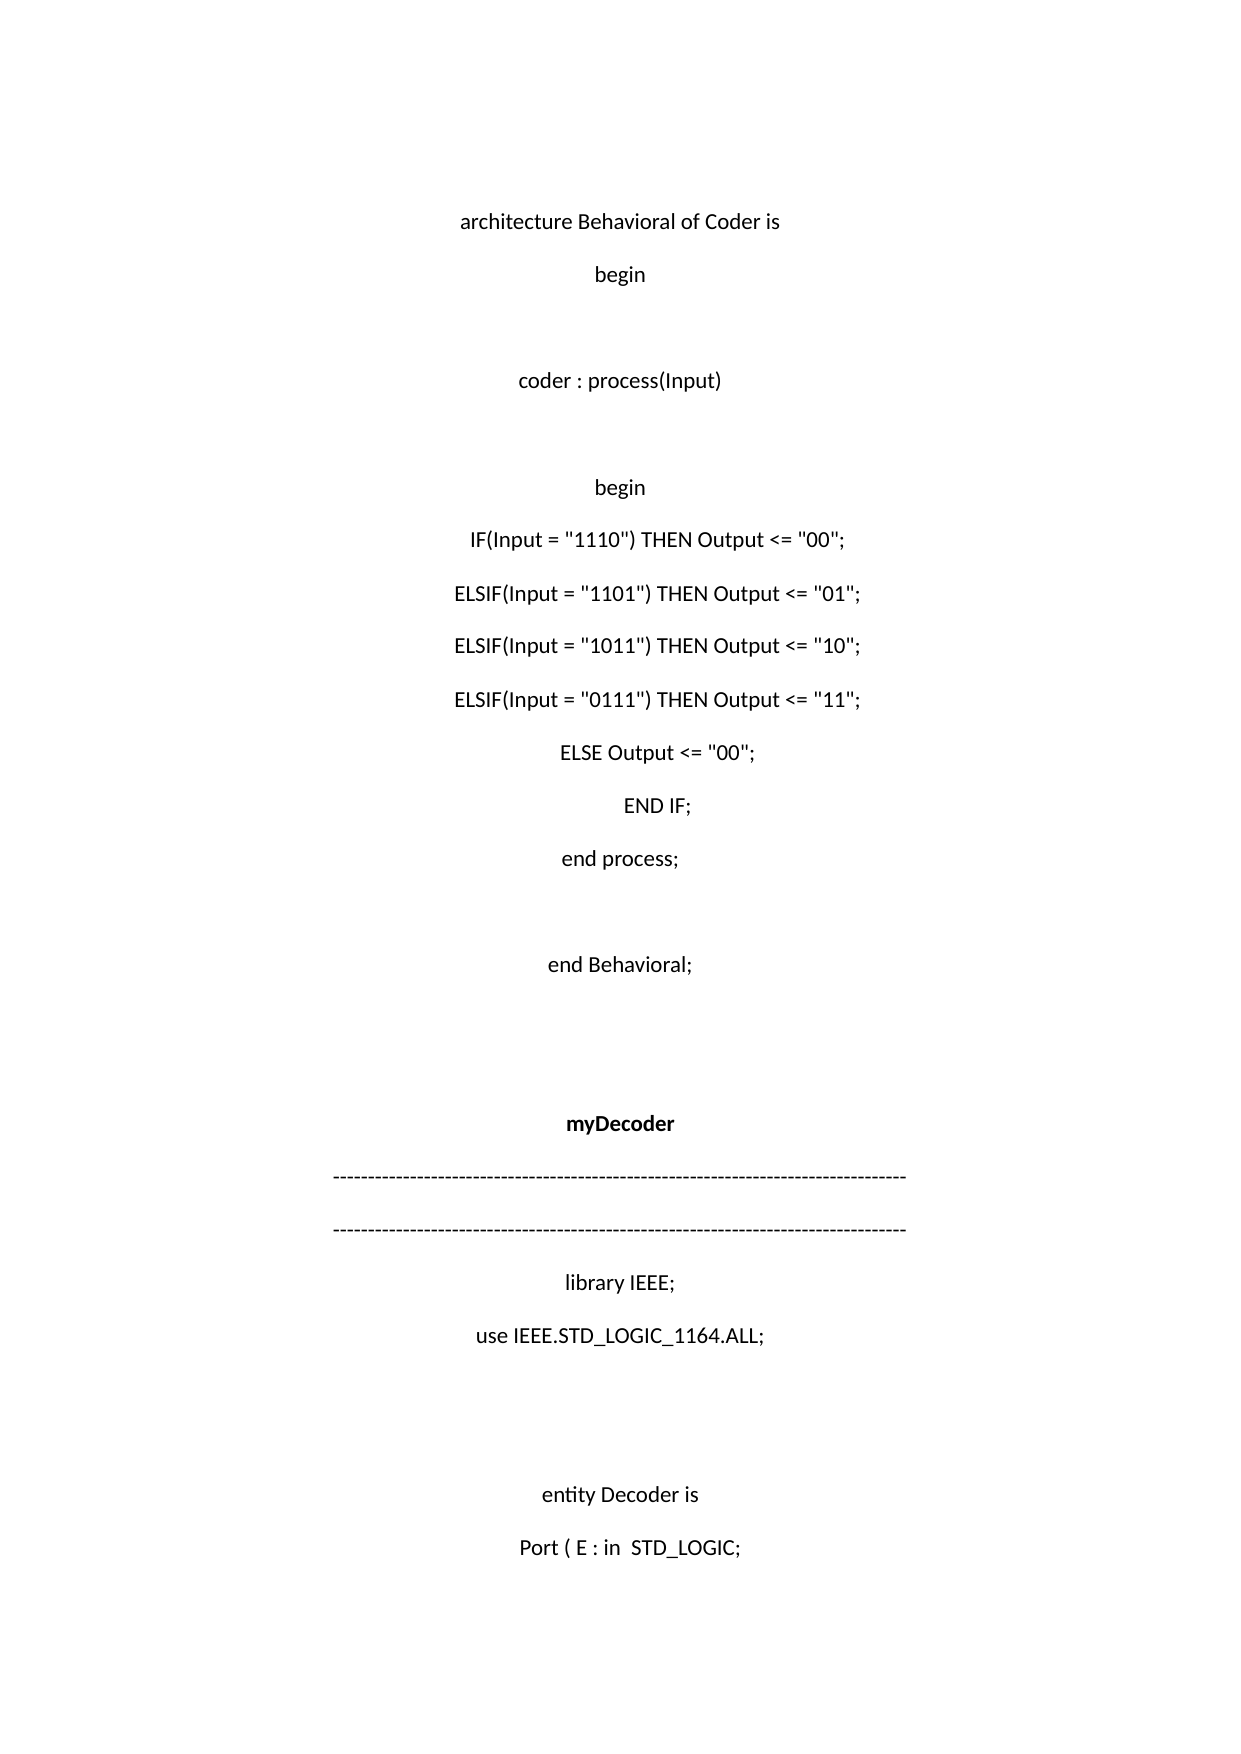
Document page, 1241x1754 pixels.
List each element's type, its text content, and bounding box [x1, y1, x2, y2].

text begin [187, 473, 1053, 501]
text END IF; [187, 791, 1053, 819]
text library IEEE; [187, 1268, 1053, 1296]
text Port ( E : in STD_LOGIC; [187, 1533, 1053, 1561]
text entity Decoder is [187, 1480, 1053, 1508]
text use IEEE.STD_LOGIC_1164.ALL; [187, 1321, 1053, 1349]
text ELSE Output <= "00"; [187, 738, 1053, 766]
text ELSIF(Input = "0111") THEN Output <= "11"; [187, 685, 1053, 713]
text IF(Input = "1110") THEN Output <= "00"; [187, 526, 1053, 554]
text begin [187, 261, 1053, 288]
text myDecoder [187, 1109, 1053, 1137]
text ---------------------------------------------------------------------------------- [187, 1162, 1053, 1190]
text ---------------------------------------------------------------------------------- [187, 1215, 1053, 1243]
text end process; [187, 844, 1053, 872]
text coder : process(Input) [187, 367, 1053, 394]
text ELSIF(Input = "1011") THEN Output <= "10"; [187, 632, 1053, 660]
text end Behavioral; [187, 950, 1053, 978]
text architecture Behavioral of Coder is [187, 207, 1053, 236]
text ELSIF(Input = "1101") THEN Output <= "01"; [187, 579, 1053, 607]
